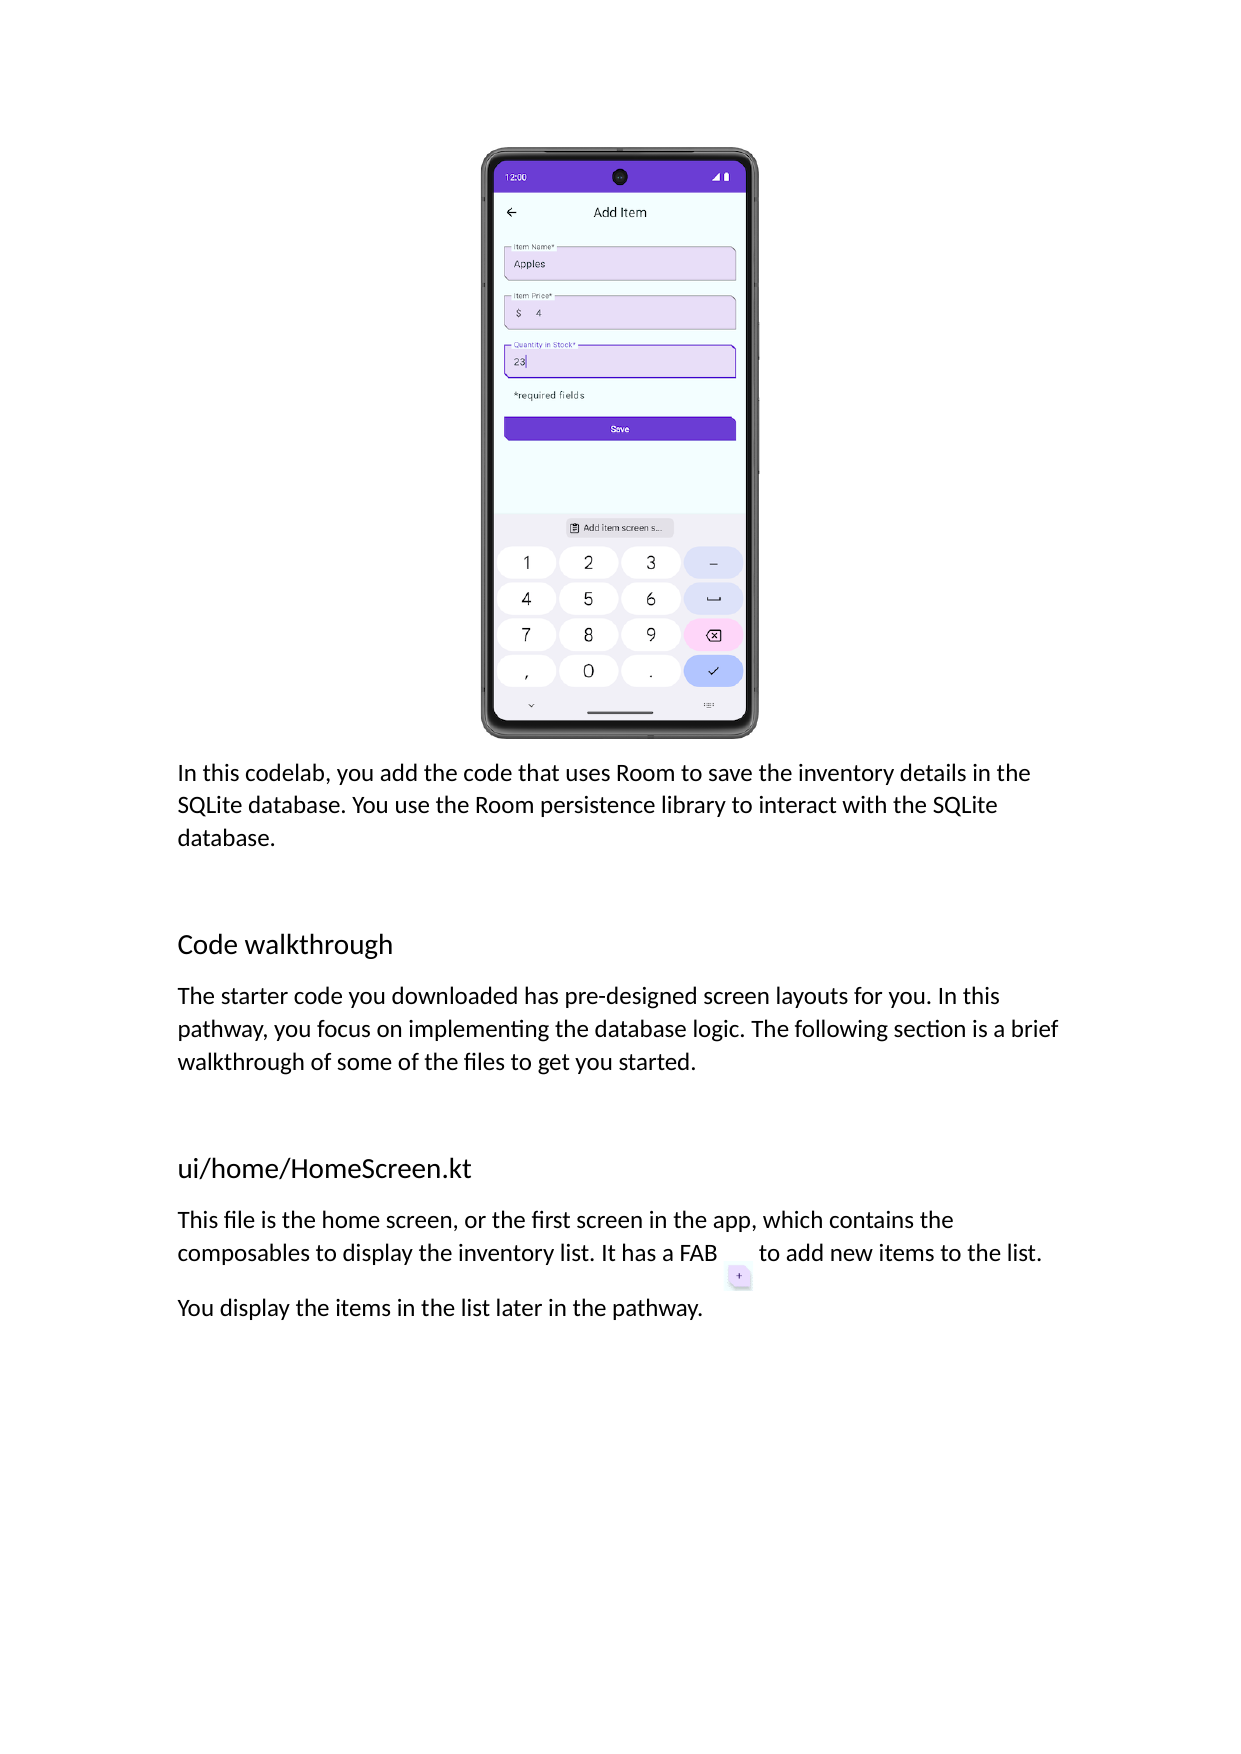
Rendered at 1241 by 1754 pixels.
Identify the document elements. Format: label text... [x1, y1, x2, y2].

text Code walkthrough [177, 926, 1063, 961]
text This file is the home screen, or the first screen in the app, which contains the composables to display the inventory list. It has a FAB to add new items to the list. You display the items in the list later in the pathway. [177, 1204, 1063, 1323]
text The starter code you downloaded has pre-designed screen layouts for you. In this pathway, you focus on implementing the database logic. The following section is a brief walkthrough of some of the files to get you started. [177, 981, 1063, 1076]
text In this codelab, you add the code that uses Room to save the inventory details in the SQLite database. You use the Room persistence library to interact with the SQLite database. [177, 757, 1063, 852]
text ui/home/HomeScreen.kt [177, 1150, 1063, 1185]
